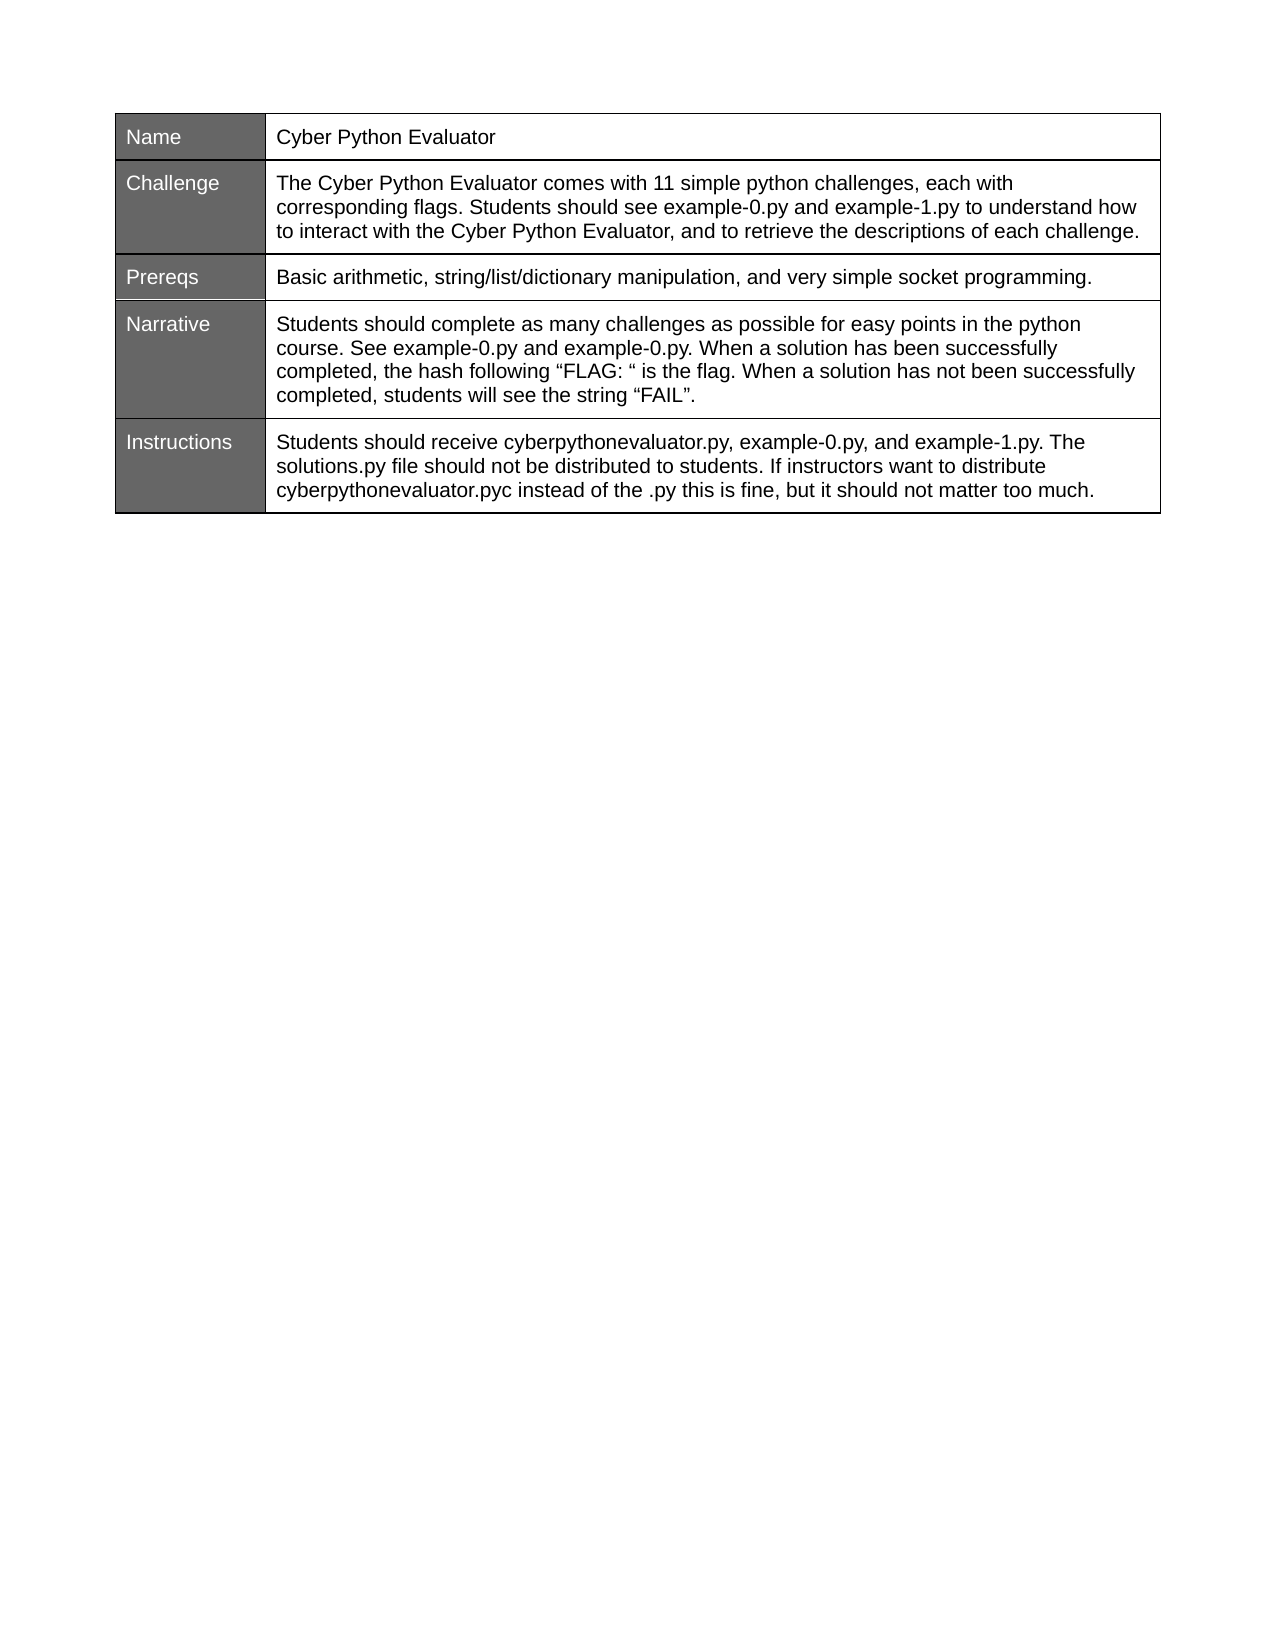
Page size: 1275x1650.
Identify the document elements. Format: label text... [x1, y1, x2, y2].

table_cell Narrative [116, 301, 265, 418]
table_cell Prereqs [116, 255, 265, 299]
table_cell The Cyber Python Evaluator comes with 11 simple python challenges, each with corresponding flags. Students should see example-0.py and example-1.py to understand how to interact with the Cyber Python Evaluator, and to retrieve the descriptions of each challenge. [266, 161, 1160, 253]
table_cell Students should receive cyberpythonevaluator.py, example-0.py, and example-1.py. The solutions.py file should not be distributed to students. If instructors want to distribute cyberpythonevaluator.pyc instead of the .py this is fine, but it should not matter too much. [266, 419, 1160, 512]
table_cell Instructions [116, 419, 265, 512]
table_cell Students should complete as many challenges as possible for easy points in the python course. See example-0.py and example-0.py. When a solution has been successfully completed, the hash following “FLAG: “ is the flag. When a solution has not been successfully completed, students will see the string “FAIL”. [266, 301, 1160, 418]
table_cell Challenge [116, 161, 265, 253]
table_header Name [116, 114, 265, 159]
table_header Cyber Python Evaluator [266, 114, 1160, 159]
table_cell Basic arithmetic, string/list/dictionary manipulation, and very simple socket programming. [266, 255, 1160, 299]
